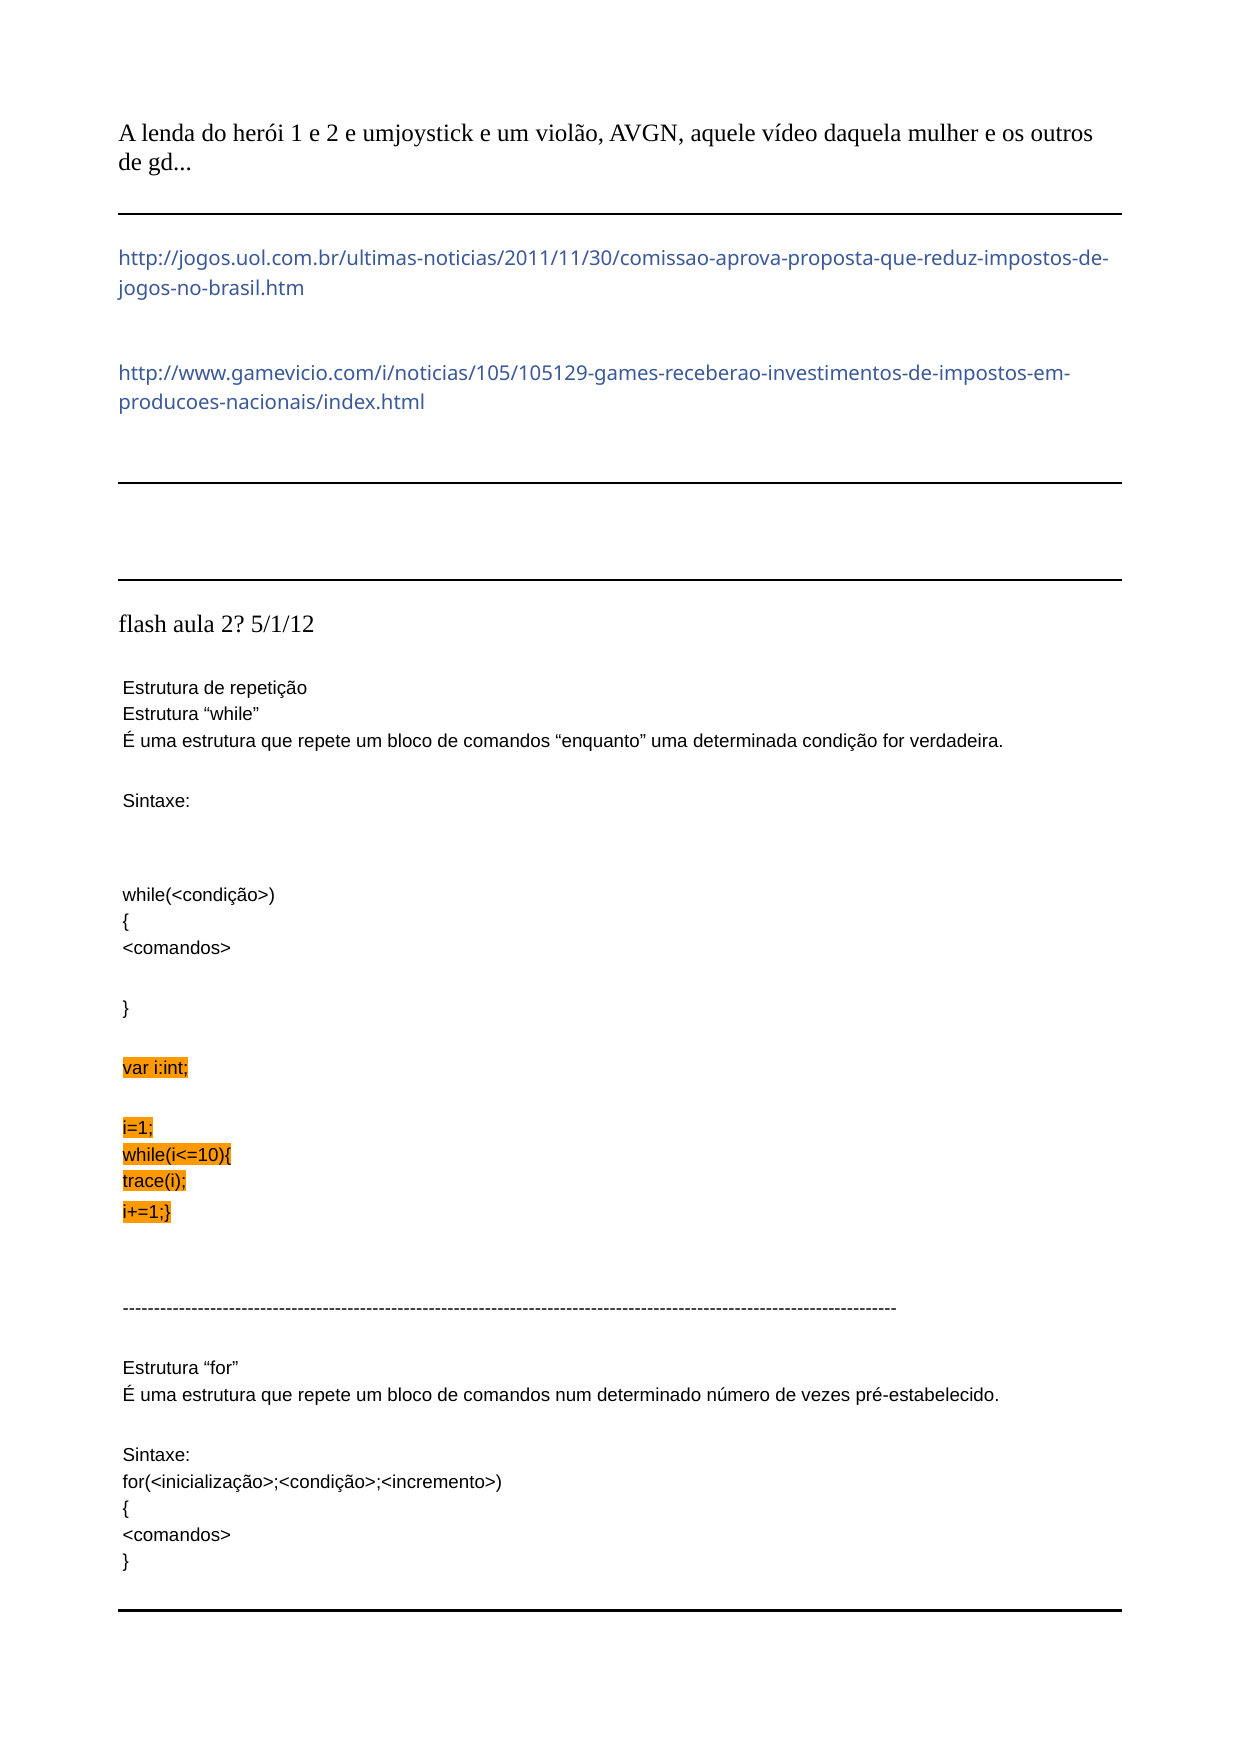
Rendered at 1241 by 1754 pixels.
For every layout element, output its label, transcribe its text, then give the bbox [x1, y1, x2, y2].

text flash aula 2? 5/1/12 [118, 581, 1122, 638]
text Estrutura de repetição Estrutura “while” É uma estrutura que repete um bloco de comandos “enquanto” uma determinada condição for verdadeira. Sintaxe: while(<condição>) { <comandos> } var i:int; i=1; while(i<=10){ trace(i); i+=1;}  ---------------------------------------------------------------------------------------------------------------------------- Estrutura “for” É uma estrutura que repete um bloco de comandos num determinado número de vezes pré-estabelecido. Sintaxe: for(<inicialização>;<condição>;<incremento>) { <comandos> } [118, 667, 1122, 1609]
text A lenda do herói 1 e 2 e umjoystick e um violão, AVGN, aquele vídeo daquela mulher e os outros de gd... [118, 118, 1122, 176]
text http://www.gamevicio.com/i/noticias/105/105129-games-receberao-investimentos-de-impostos-em-producoes-nacionais/index.html [118, 358, 1122, 415]
text http://jogos.uol.com.br/ultimas-noticias/2011/11/30/comissao-aprova-proposta-que-reduz-impostos-de-jogos-no-brasil.htm [118, 244, 1122, 301]
